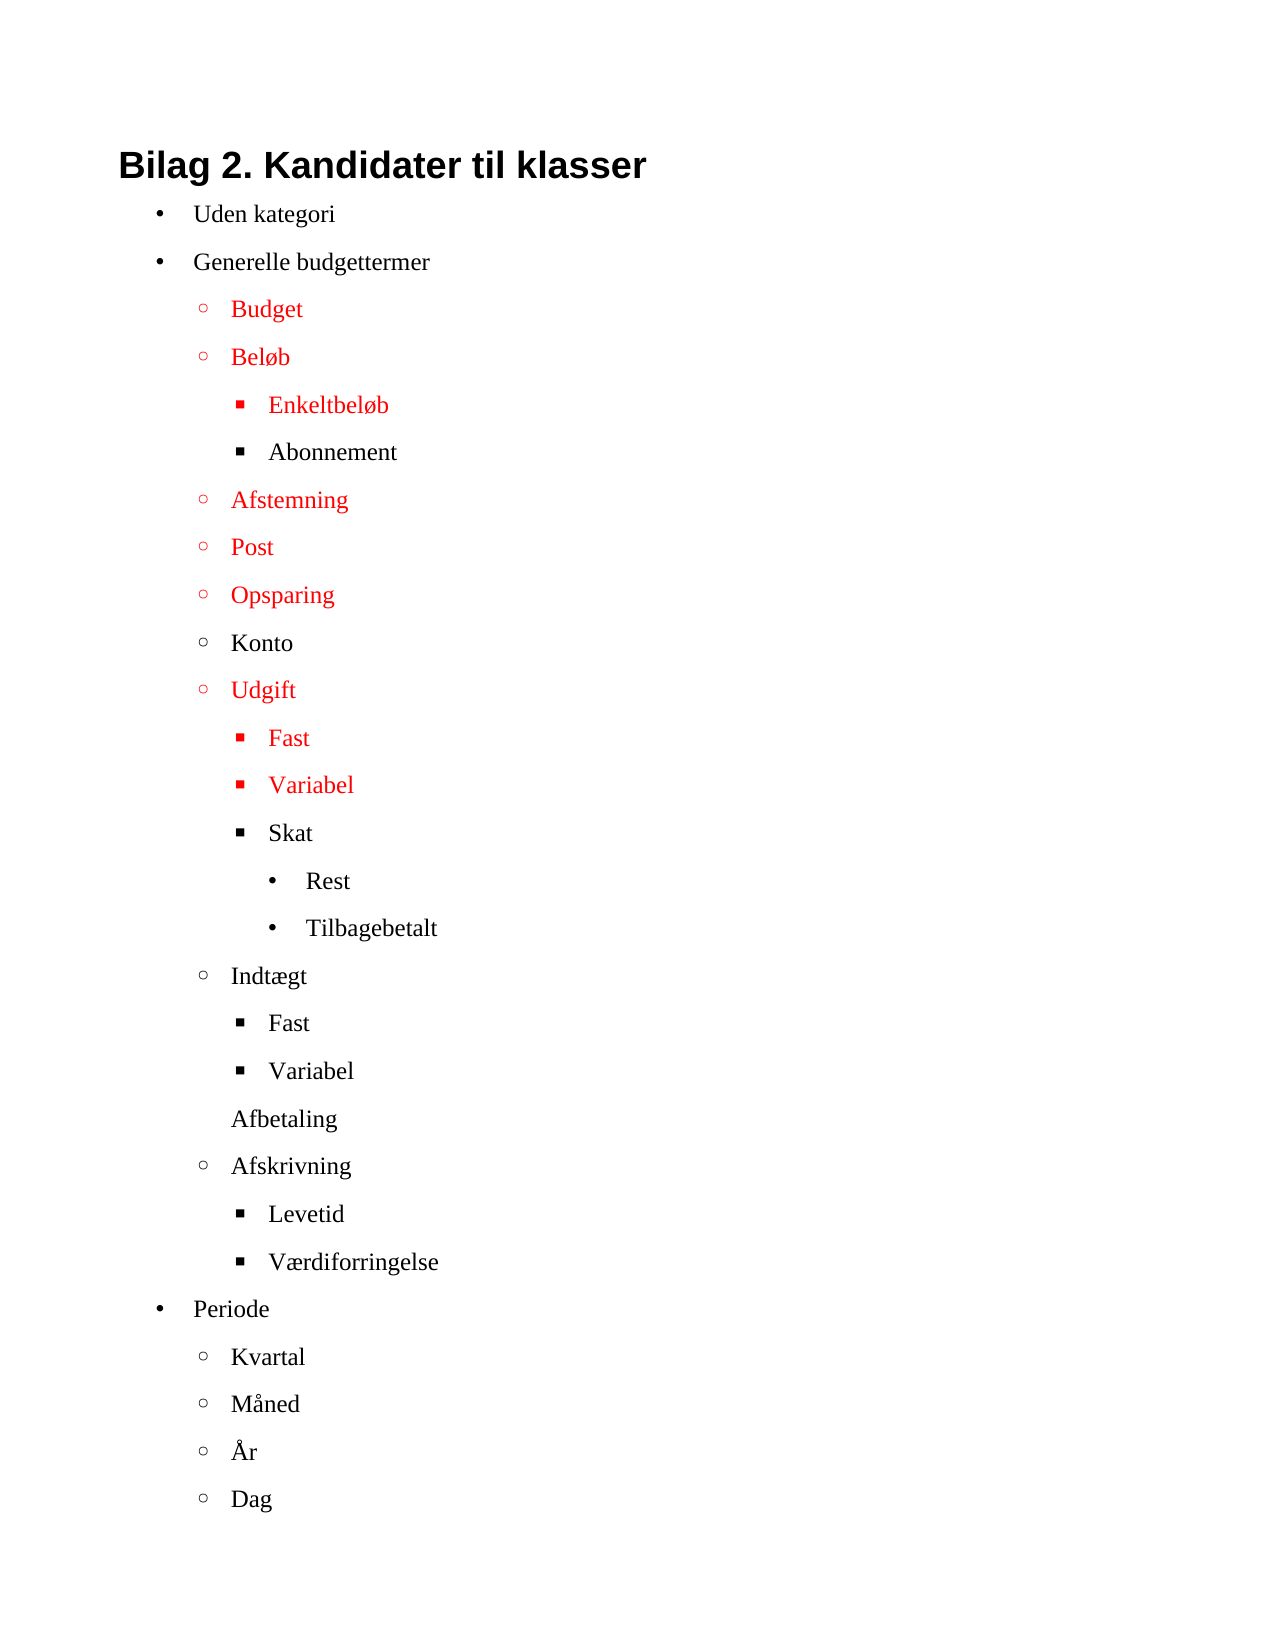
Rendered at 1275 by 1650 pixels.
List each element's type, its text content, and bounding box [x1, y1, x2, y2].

list Post [193, 532, 1157, 561]
list Fast [231, 1008, 1157, 1037]
list Fast [231, 723, 1157, 752]
list Måned [193, 1389, 1157, 1418]
list Indtægt [193, 961, 1157, 990]
list Abonnement [231, 437, 1157, 466]
list Kvartal [193, 1342, 1157, 1371]
list Levetid [231, 1199, 1157, 1228]
list Udgift [193, 675, 1157, 704]
list Værdiforringelse [231, 1247, 1157, 1275]
list Dag [193, 1484, 1157, 1513]
list Opsparing [193, 580, 1157, 609]
list Afstemning [193, 485, 1157, 514]
list Uden kategori [156, 199, 1157, 228]
list Afbetaling [193, 1104, 1157, 1132]
list Rest [268, 866, 1157, 894]
list Tilbagebetalt [268, 913, 1157, 942]
list Variabel [231, 771, 1157, 799]
list Generelle budgettermer [156, 247, 1157, 276]
list Beløb [193, 342, 1157, 371]
list Periode [156, 1294, 1157, 1323]
list Budget [193, 294, 1157, 323]
list Variabel [231, 1056, 1157, 1085]
list Afskrivning [193, 1151, 1157, 1180]
subtitle Bilag 2. Kandidater til klasser [118, 143, 1157, 187]
list Konto [193, 628, 1157, 656]
list År [193, 1437, 1157, 1466]
list Skat [231, 818, 1157, 847]
list Enkeltbeløb [231, 390, 1157, 418]
